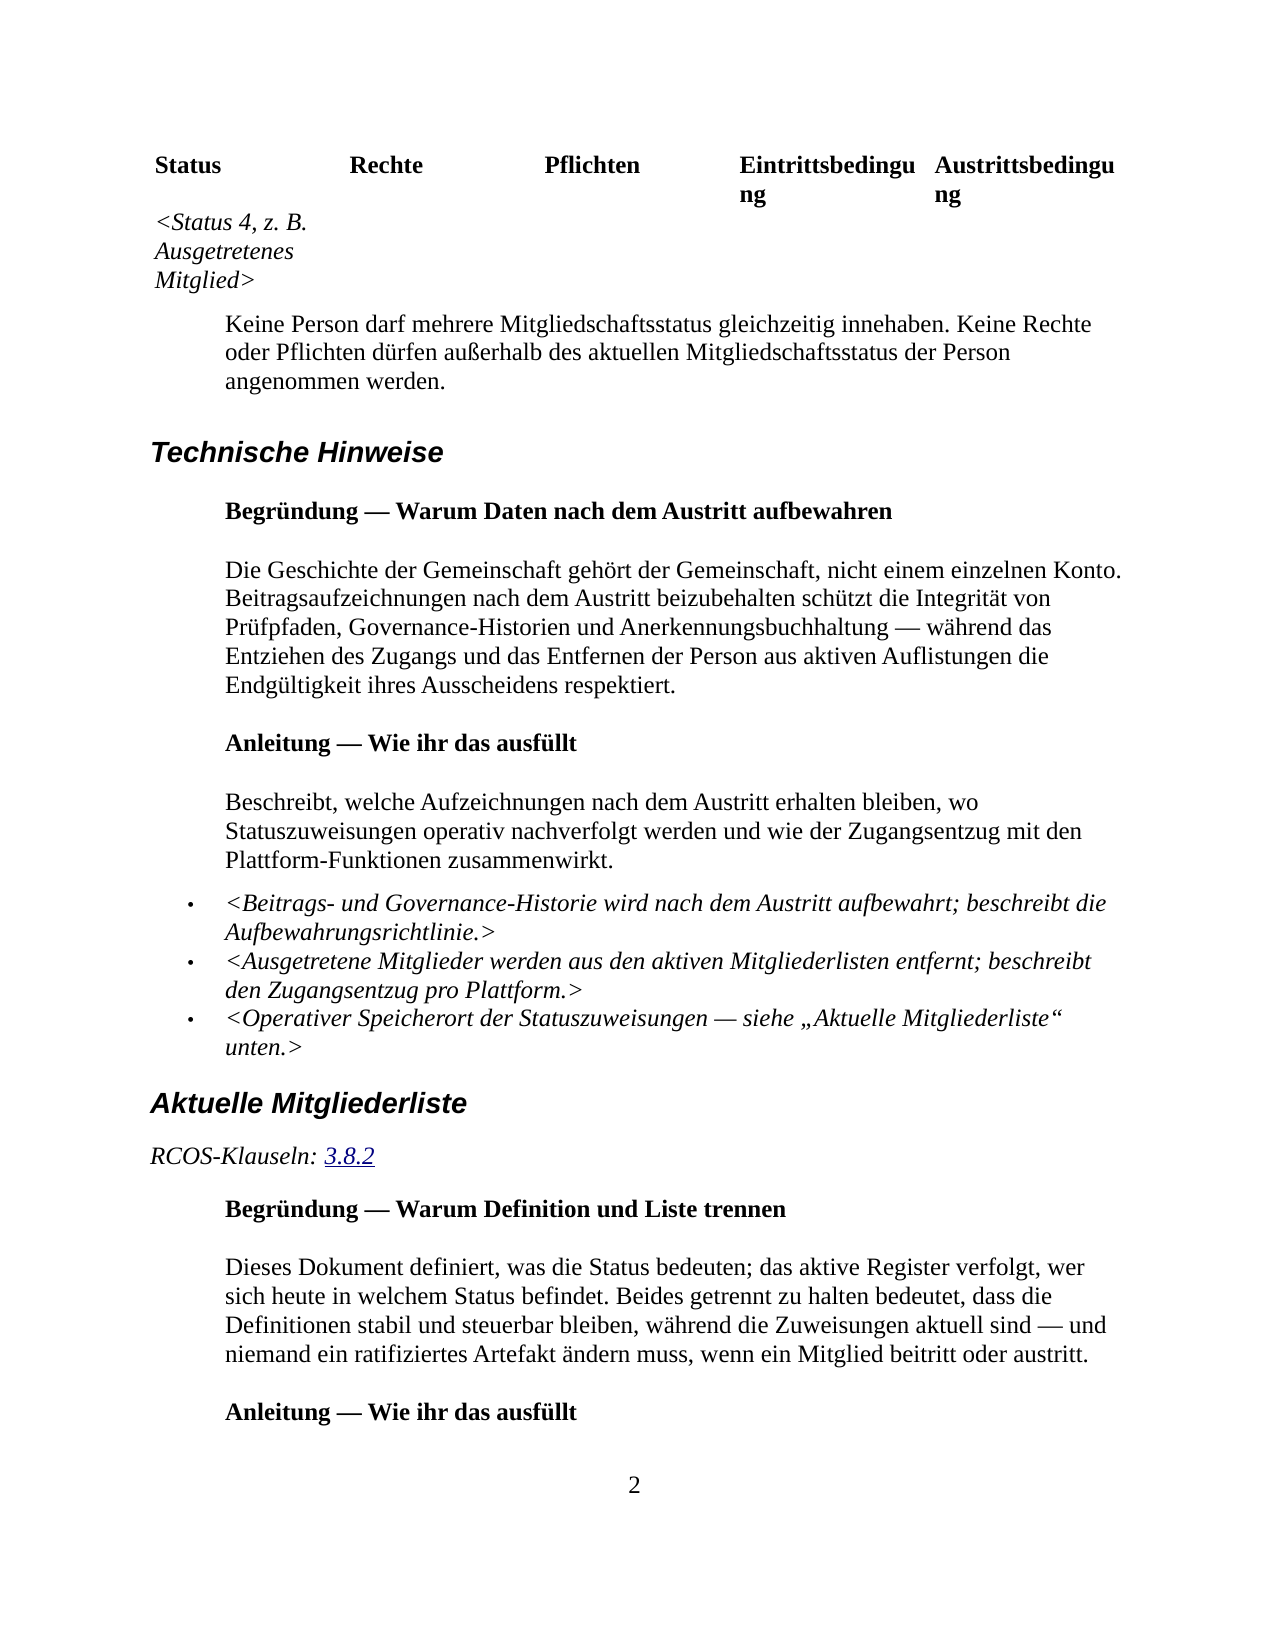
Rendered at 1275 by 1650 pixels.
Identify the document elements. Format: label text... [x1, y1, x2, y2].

text Begründung — Warum Daten nach dem Austritt aufbewahren [225, 496, 1125, 525]
table_cell [540, 208, 735, 294]
text Dieses Dokument definiert, was die Status bedeuten; das aktive Register verfolgt, wer sich heute in welchem Status befindet. Beides getrennt zu halten bedeutet, dass die Definitionen stabil und steuerbar bleiben, während die Zuweisungen aktuell sind — und niemand ein ratifiziertes Artefakt ändern muss, wenn ein Mitglied beitritt oder austritt. [225, 1252, 1125, 1367]
table_header Pflichten [540, 150, 735, 207]
table_header Eintrittsbedingung [735, 150, 930, 207]
text Keine Person darf mehrere Mitgliedschaftsstatus gleichzeitig innehaben. Keine Rechte oder Pflichten dürfen außerhalb des aktuellen Mitgliedschaftsstatus der Person angenommen werden. [225, 309, 1125, 395]
text Anleitung — Wie ihr das ausfüllt [225, 728, 1125, 757]
table_header Rechte [345, 150, 540, 207]
text Begründung — Warum Definition und Liste trennen [225, 1194, 1125, 1222]
subtitle Technische Hinweise [150, 435, 1125, 468]
subtitle Aktuelle Mitgliederliste [150, 1086, 1125, 1119]
table_cell [345, 208, 540, 294]
table_cell <Status 4, z. B. Ausgetretenes Mitglied> [150, 208, 345, 294]
list <Beitrags- und Governance-Historie wird nach dem Austritt aufbewahrt; beschreibt die Aufbewahrungsrichtlinie.> [187, 888, 1125, 946]
table_header Status [150, 150, 345, 207]
list <Operativer Speicherort der Statuszuweisungen — siehe „Aktuelle Mitgliederliste“ unten.> [187, 1003, 1125, 1061]
text Die Geschichte der Gemeinschaft gehört der Gemeinschaft, nicht einem einzelnen Konto. Beitragsaufzeichnungen nach dem Austritt beizubehalten schützt die Integrität von Prüfpfaden, Governance-Historien und Anerkennungsbuchhaltung — während das Entziehen des Zugangs und das Entfernen der Person aus aktiven Auflistungen die Endgültigkeit ihres Ausscheidens respektiert. [225, 555, 1125, 698]
table_header Austrittsbedingung [930, 150, 1125, 207]
list <Ausgetretene Mitglieder werden aus den aktiven Mitgliederlisten entfernt; beschreibt den Zugangsentzug pro Plattform.> [187, 946, 1125, 1003]
text Anleitung — Wie ihr das ausfüllt [225, 1397, 1125, 1426]
table_cell [930, 208, 1125, 294]
table_cell [735, 208, 930, 294]
text Beschreibt, welche Aufzeichnungen nach dem Austritt erhalten bleiben, wo Statuszuweisungen operativ nachverfolgt werden und wie der Zugangsentzug mit den Plattform-Funktionen zusammenwirkt. [225, 787, 1125, 873]
text RCOS-Klauseln: 3.8.2 [150, 1141, 1125, 1170]
